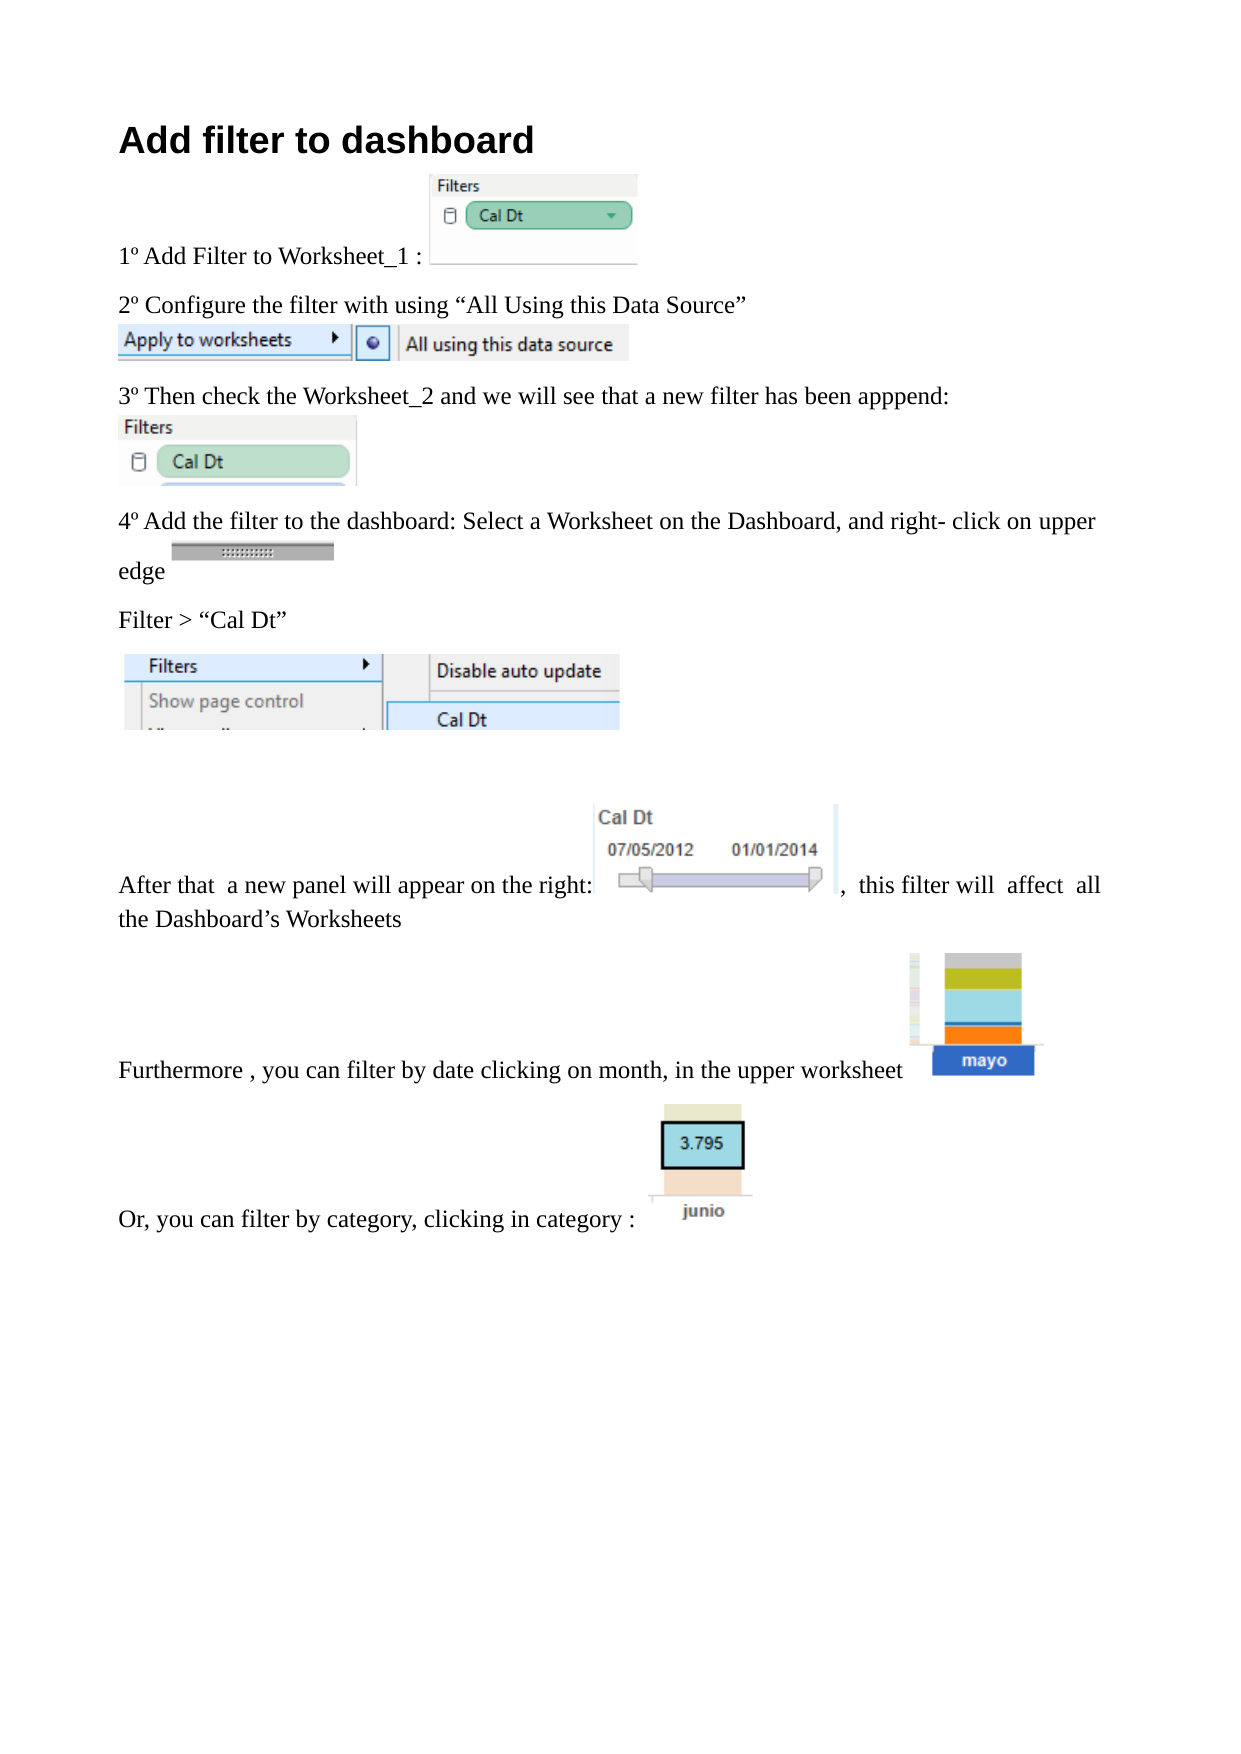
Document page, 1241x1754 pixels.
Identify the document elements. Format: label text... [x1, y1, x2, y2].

text 2º Configure the filter with using “All Using this Data Source” [118, 290, 1122, 361]
text After that a new panel will appear on the right:, this filter will affect all the Dashboard’s Worksheets [118, 804, 1122, 933]
subtitle Add filter to dashboard [118, 118, 1122, 162]
picture [647, 1104, 753, 1228]
picture [171, 540, 334, 580]
picture [592, 804, 840, 894]
picture [118, 415, 358, 486]
picture [124, 654, 620, 730]
text Filter > “Cal Dt” [118, 605, 1122, 634]
text 4º Add the filter to the dashboard: Select a Worksheet on the Dashboard, and right- click on upper edge [118, 506, 1122, 585]
text Or, you can filter by category, clicking in category : [118, 1104, 1122, 1233]
text Furthermore , you can filter by date clicking on month, in the upper worksheet [118, 953, 1122, 1084]
picture [118, 324, 629, 361]
text 1º Add Filter to Worksheet_1 : [118, 174, 1122, 270]
picture [909, 953, 1044, 1079]
picture [428, 174, 638, 265]
text 3º Then check the Worksheet_2 and we will see that a new filter has been apppend: [118, 381, 1122, 486]
